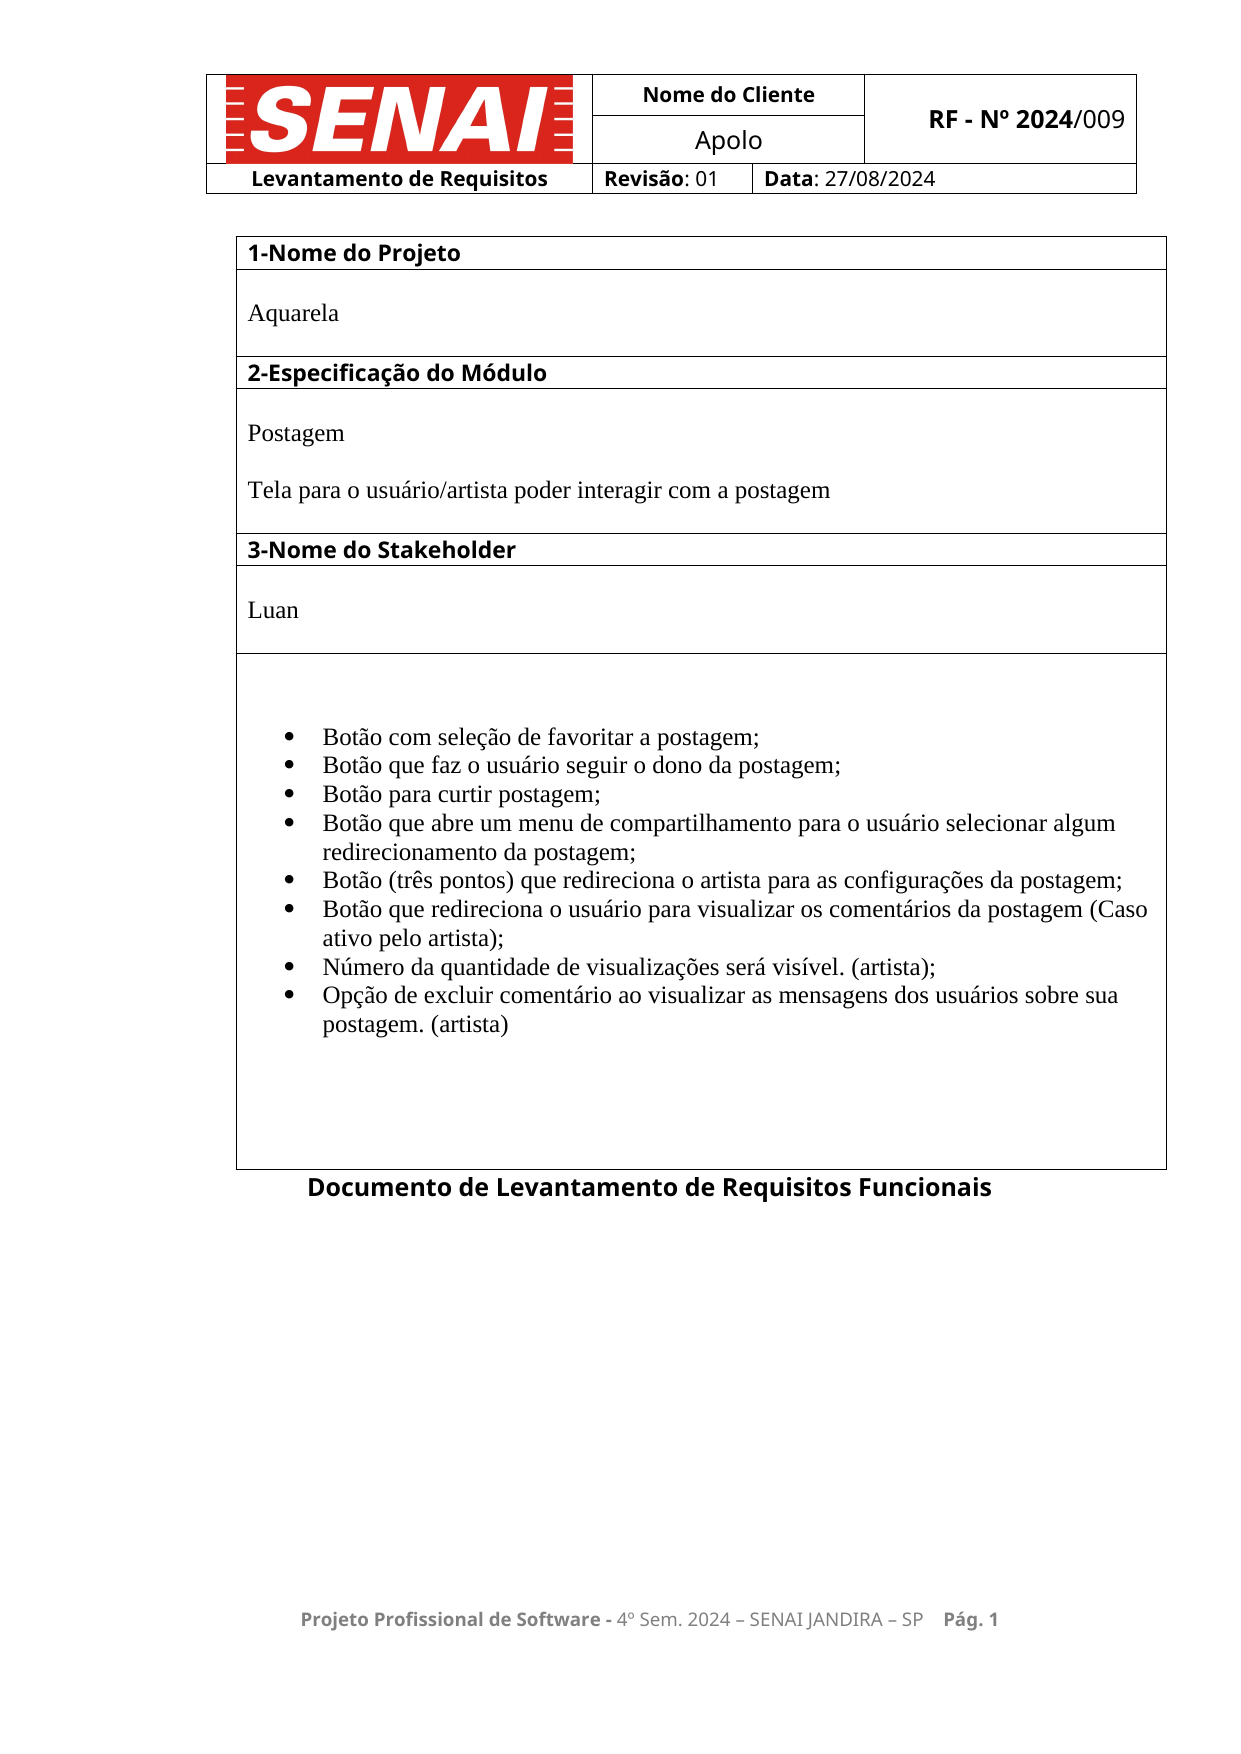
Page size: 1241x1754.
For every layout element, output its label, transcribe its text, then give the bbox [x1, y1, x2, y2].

table_cell Botão com seleção de favoritar a postagem; Botão que faz o usuário seguir o dono da postagem; Botão para curtir postagem; Botão que abre um menu de compartilhamento para o usuário selecionar algum redirecionamento da postagem; Botão (três pontos) que redireciona o artista para as configurações da postagem; Botão que redireciona o usuário para visualizar os comentários da postagem (Caso ativo pelo artista); Número da quantidade de visualizações será visível. (artista); Opção de excluir comentário ao visualizar as mensagens dos usuários sobre sua postagem. (artista) [237, 654, 1166, 1169]
table_cell 2-Especificação do Módulo [237, 357, 1166, 388]
table_header 1-Nome do Projeto [237, 237, 1166, 268]
table_cell Luan [237, 566, 1166, 652]
table_cell Aquarela [237, 270, 1166, 356]
text Documento de Levantamento de Requisitos Funcionais [236, 1170, 1063, 1204]
table_cell Postagem Tela para o usuário/artista poder interagir com a postagem [237, 389, 1166, 533]
table_cell 3-Nome do Stakeholder [237, 534, 1166, 565]
